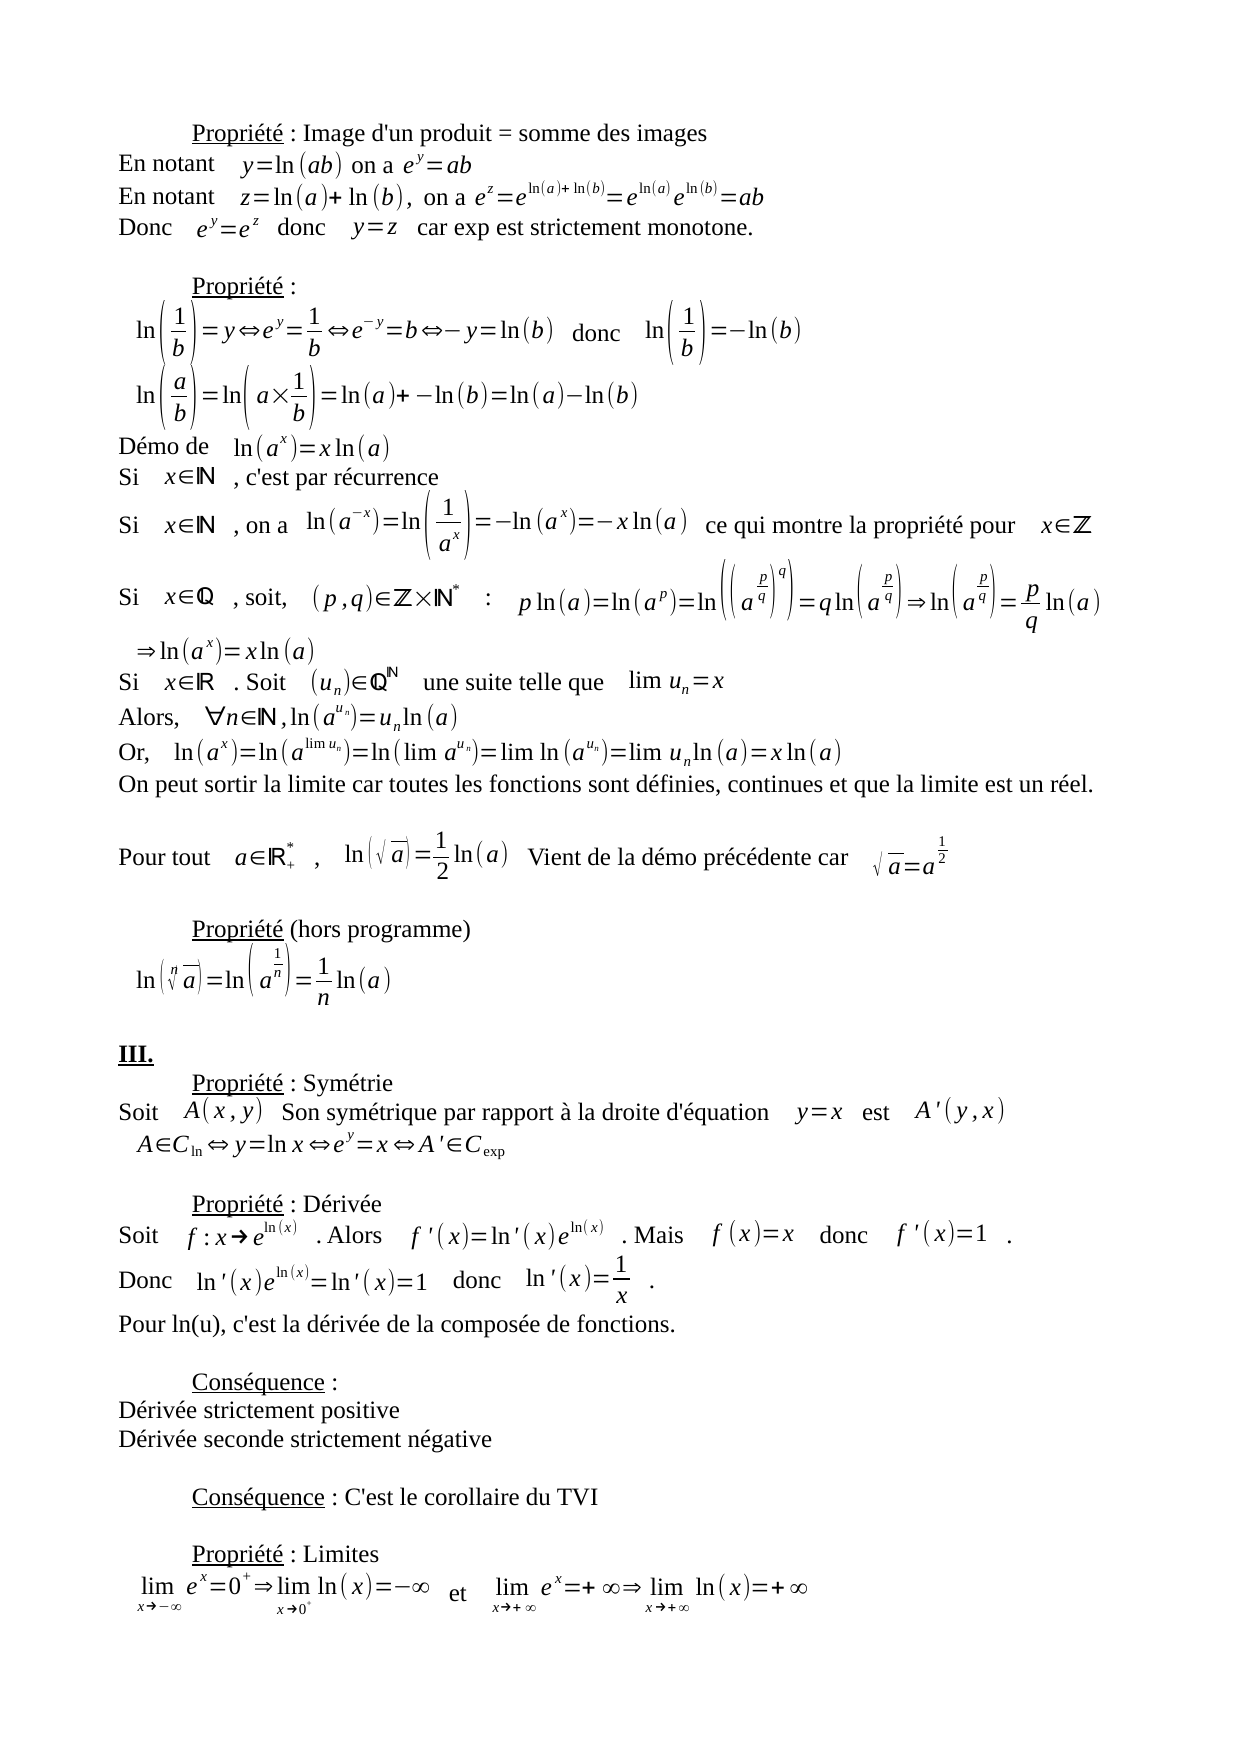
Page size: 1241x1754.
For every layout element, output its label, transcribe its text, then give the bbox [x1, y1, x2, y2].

text Soit . Alors . Mais donc . [118, 1218, 1122, 1250]
text En notant [118, 147, 1122, 179]
text III. [118, 1039, 1122, 1068]
text Donc donc car exp est strictement monotone. [118, 211, 1122, 242]
text Or, [118, 734, 1122, 769]
text Conséquence : C'est le corollaire du TVI [118, 1482, 1122, 1510]
text Démo de [118, 430, 1122, 462]
text En notant [118, 179, 1122, 211]
text Propriété (hors programme) [118, 914, 1122, 943]
text et [118, 1568, 1122, 1618]
text Pour ln(u), c'est la dérivée de la composée de fonctions. [118, 1309, 1122, 1338]
text Si . Soit une suite telle que [118, 665, 1122, 699]
text Propriété : Symétrie [118, 1068, 1122, 1097]
text Soit Son symétrique par rapport à la droite d'équation est [118, 1097, 1122, 1126]
text Dérivée strictement positive [118, 1395, 1122, 1424]
text Dérivée seconde strictement négative [118, 1424, 1122, 1453]
text donc [118, 300, 1122, 365]
text On peut sortir la limite car toutes les fonctions sont définies, continues et que la limite est un réel. [118, 769, 1122, 798]
text Propriété : [118, 271, 1122, 300]
text Si , c'est par récurrence [118, 462, 1122, 491]
text Pour tout , Vient de la démo précédente car [118, 827, 1122, 886]
text Conséquence : [118, 1367, 1122, 1395]
text Si , soit, : [118, 559, 1122, 633]
text Alors, [118, 699, 1122, 734]
text Donc donc . [118, 1250, 1122, 1309]
text Si , on ace qui montre la propriété pour [118, 491, 1122, 559]
text Propriété : Dérivée [118, 1189, 1122, 1218]
text Propriété : Limites [118, 1539, 1122, 1568]
text Propriété : Image d'un produit = somme des images [118, 118, 1122, 147]
